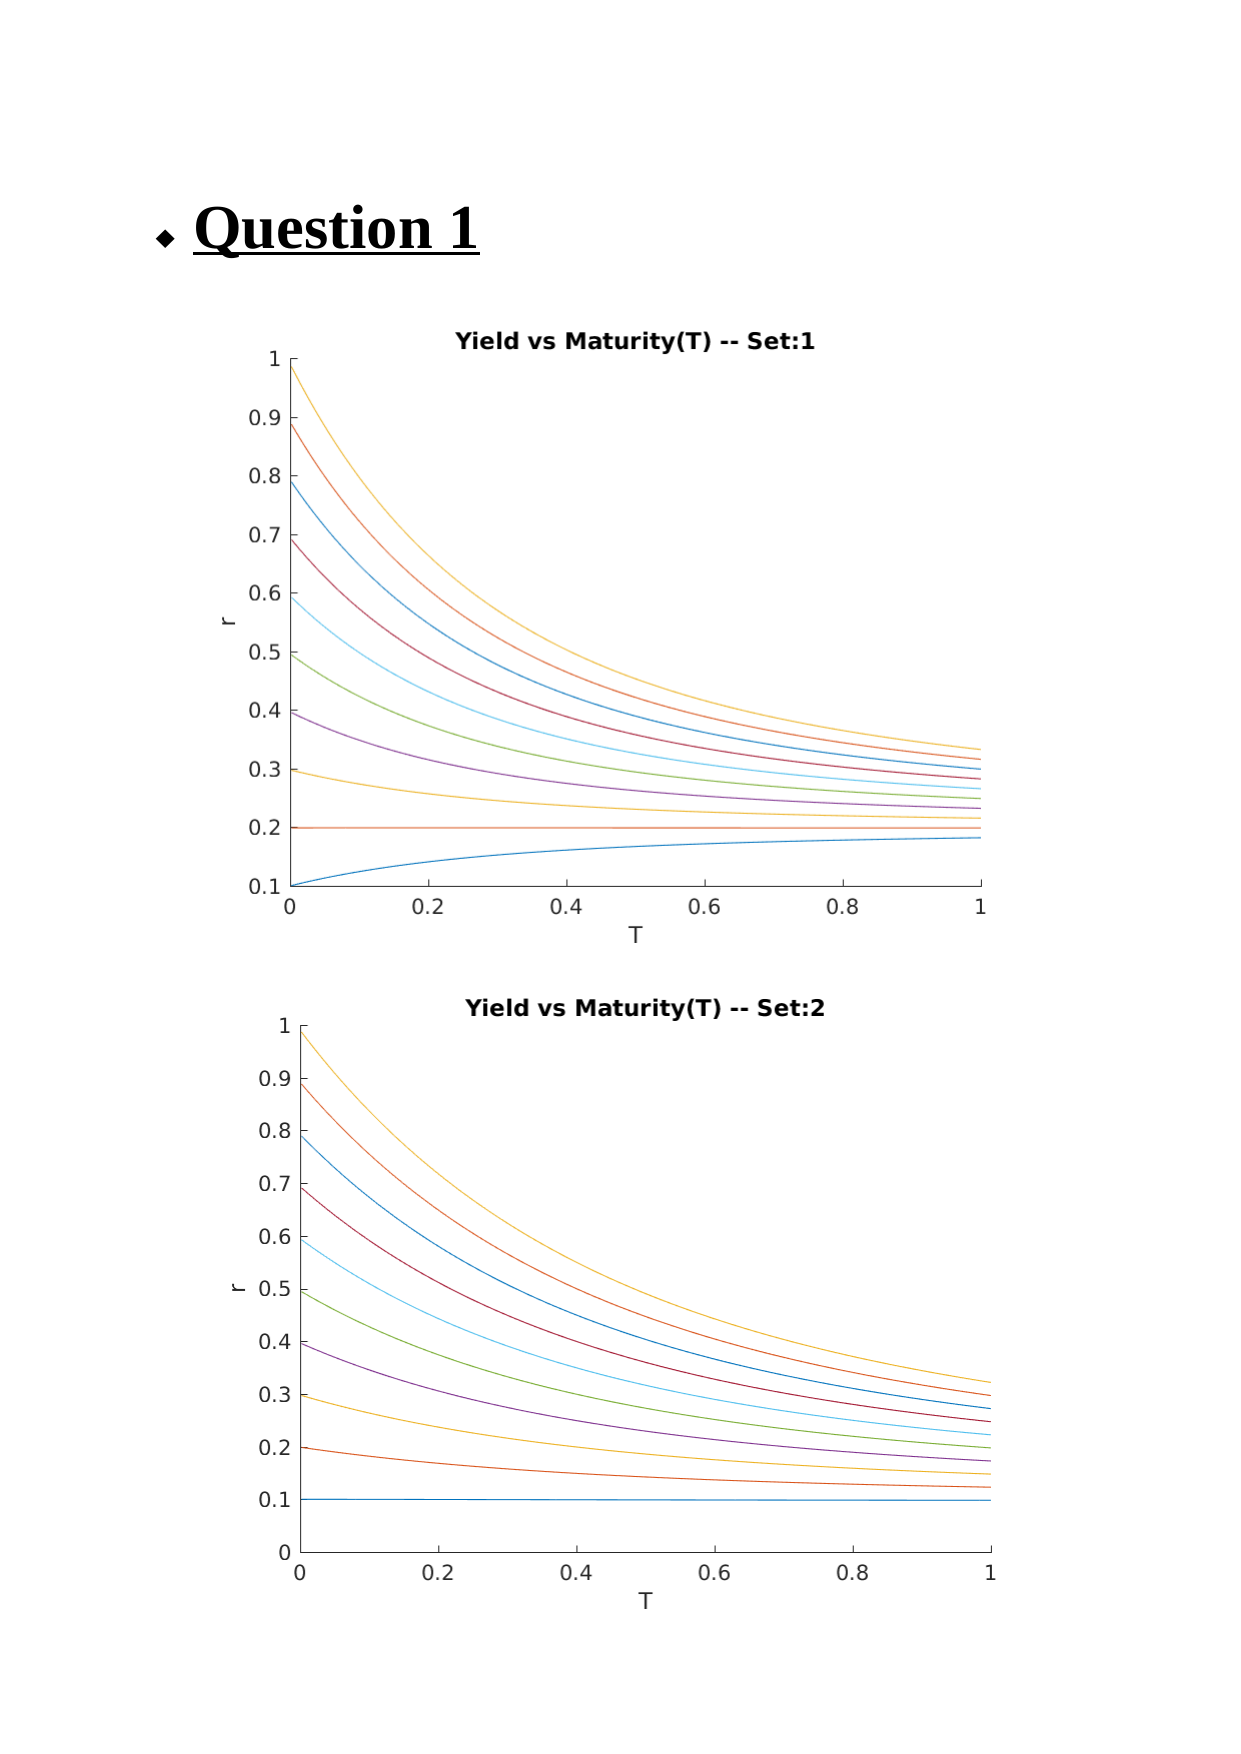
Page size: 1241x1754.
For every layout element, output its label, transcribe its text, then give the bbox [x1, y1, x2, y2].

picture [174, 310, 1066, 957]
list Question 1 [156, 190, 1122, 262]
picture [184, 976, 1076, 1623]
